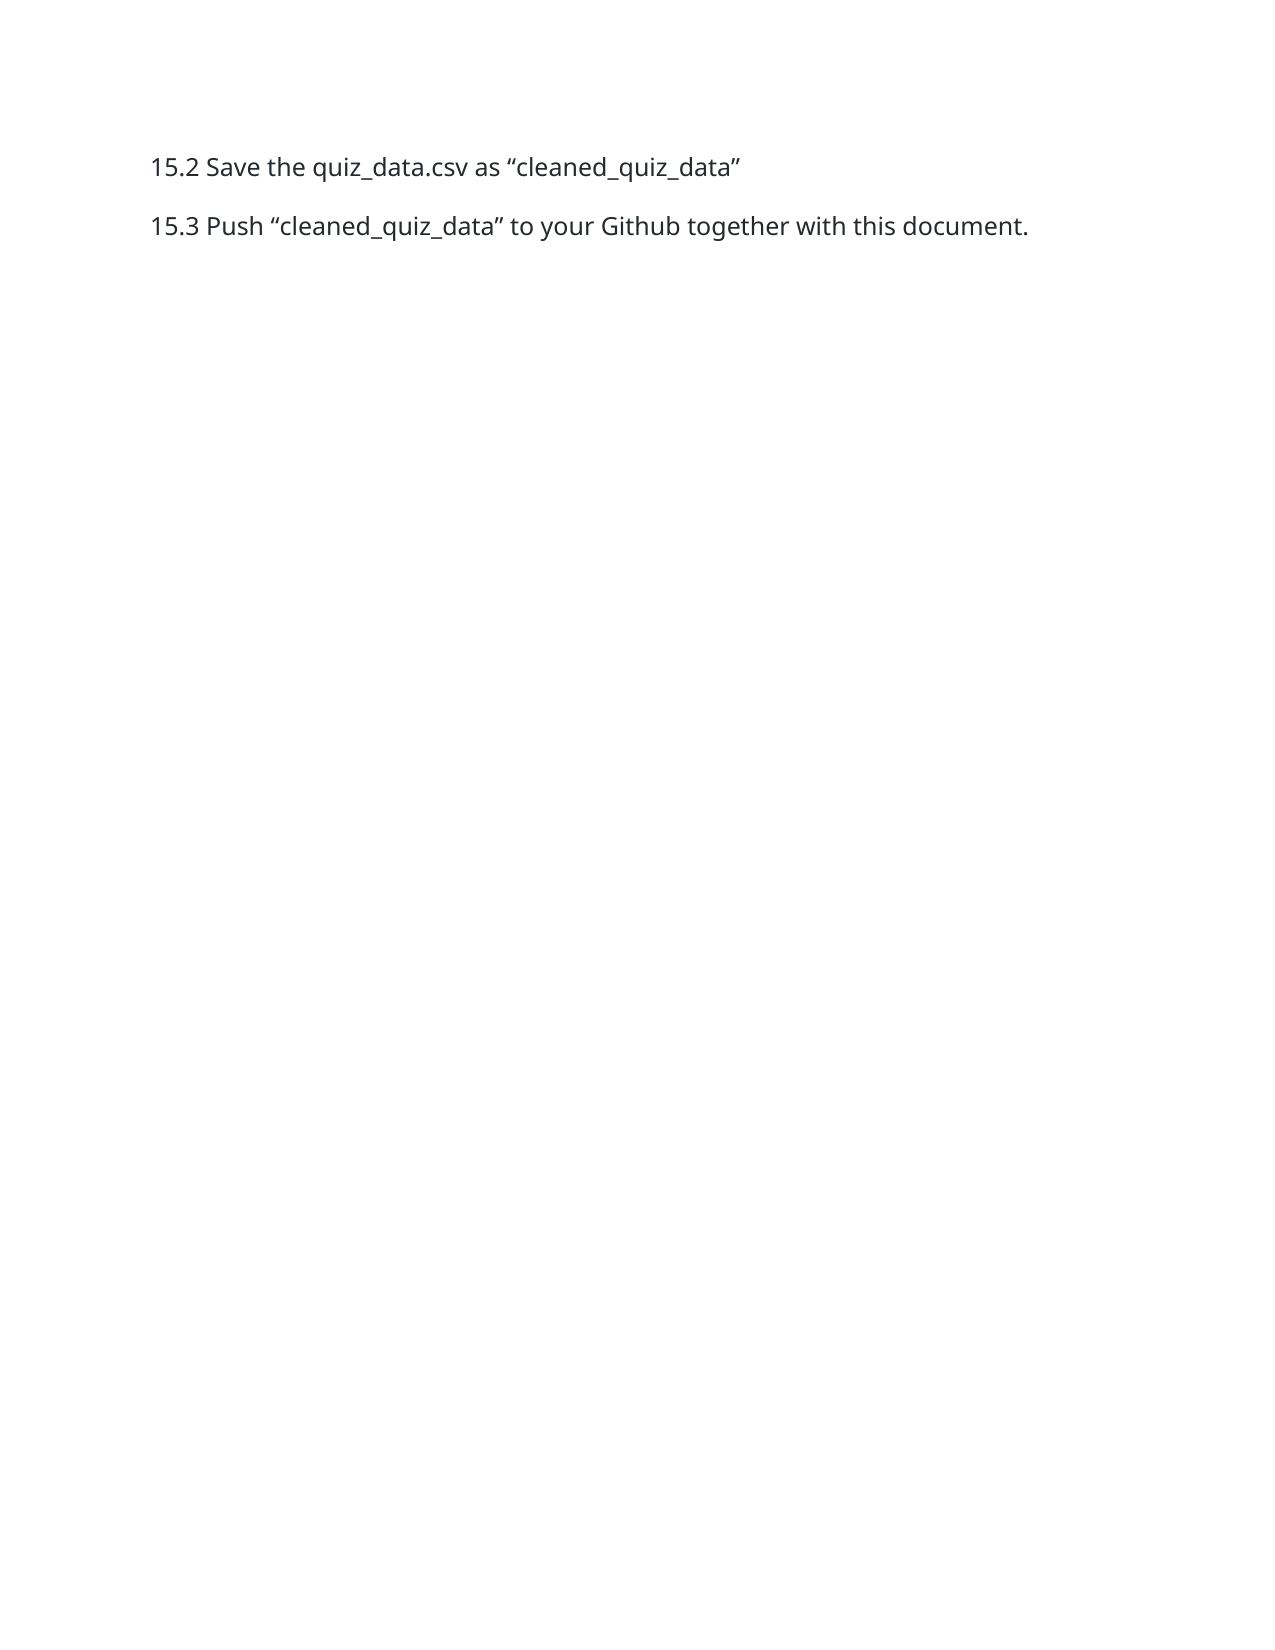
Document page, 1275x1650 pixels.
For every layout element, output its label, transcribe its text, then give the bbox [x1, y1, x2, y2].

text 15.2 Save the quiz_data.csv as “cleaned_quiz_data” [150, 150, 1125, 184]
text 15.3 Push “cleaned_quiz_data” to your Github together with this document. [150, 209, 1125, 243]
